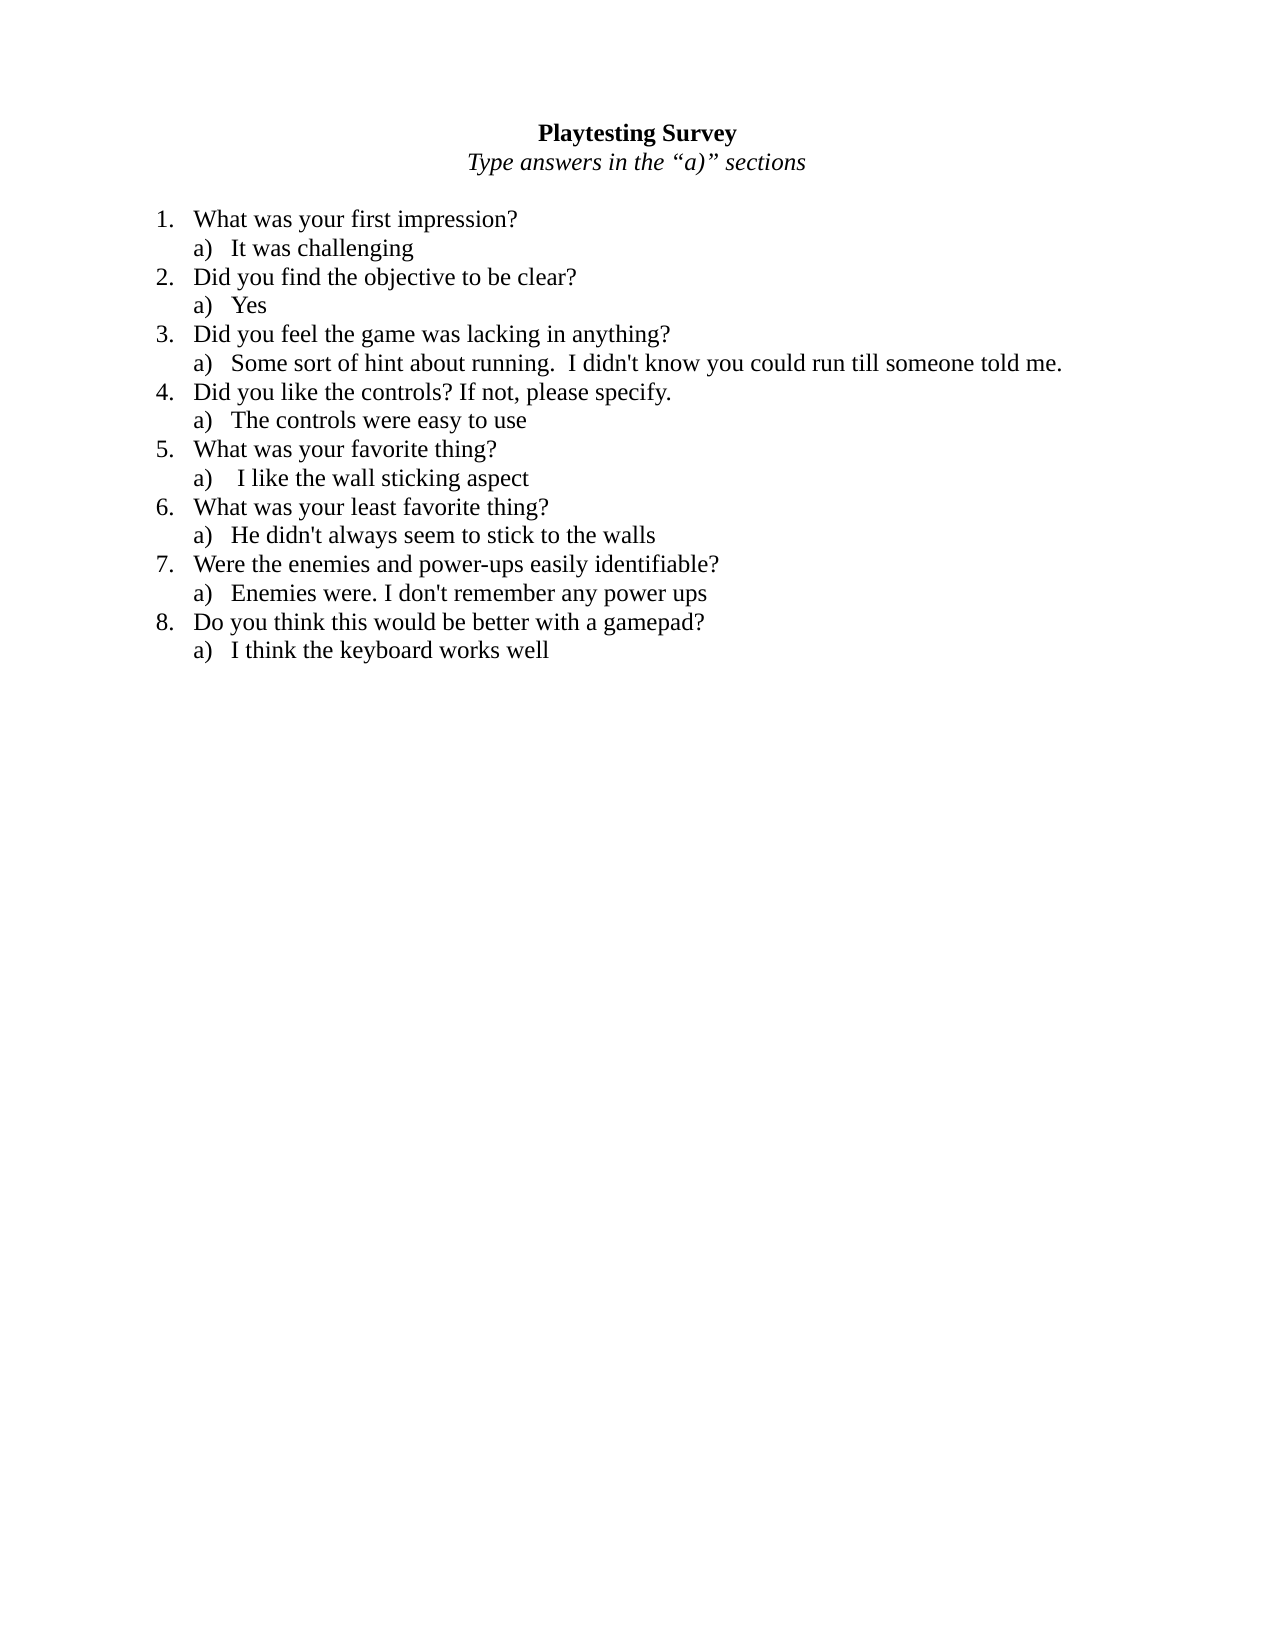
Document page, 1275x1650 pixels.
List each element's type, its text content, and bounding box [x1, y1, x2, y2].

list Did you like the controls? If not, please specify. [156, 377, 1157, 406]
list The controls were easy to use [193, 406, 1157, 434]
text Playtesting Survey [118, 118, 1157, 147]
list Did you find the objective to be clear? [156, 262, 1157, 291]
list What was your first impression? [156, 204, 1157, 233]
text Type answers in the “a)” sections [118, 147, 1157, 176]
list It was challenging [193, 233, 1157, 262]
list Enemies were. I don't remember any power ups [193, 578, 1157, 607]
list I think the keyboard works well [193, 636, 1157, 664]
list Did you feel the game was lacking in anything? [156, 319, 1157, 348]
list Do you think this would be better with a gamepad? [156, 607, 1157, 636]
list What was your least favorite thing? [156, 492, 1157, 521]
list I like the wall sticking aspect [193, 463, 1157, 492]
list Were the enemies and power-ups easily identifiable? [156, 549, 1157, 578]
list He didn't always seem to stick to the walls [193, 521, 1157, 549]
list Yes [193, 291, 1157, 319]
list Some sort of hint about running. I didn't know you could run till someone told me. [193, 348, 1157, 377]
list What was your favorite thing? [156, 434, 1157, 463]
